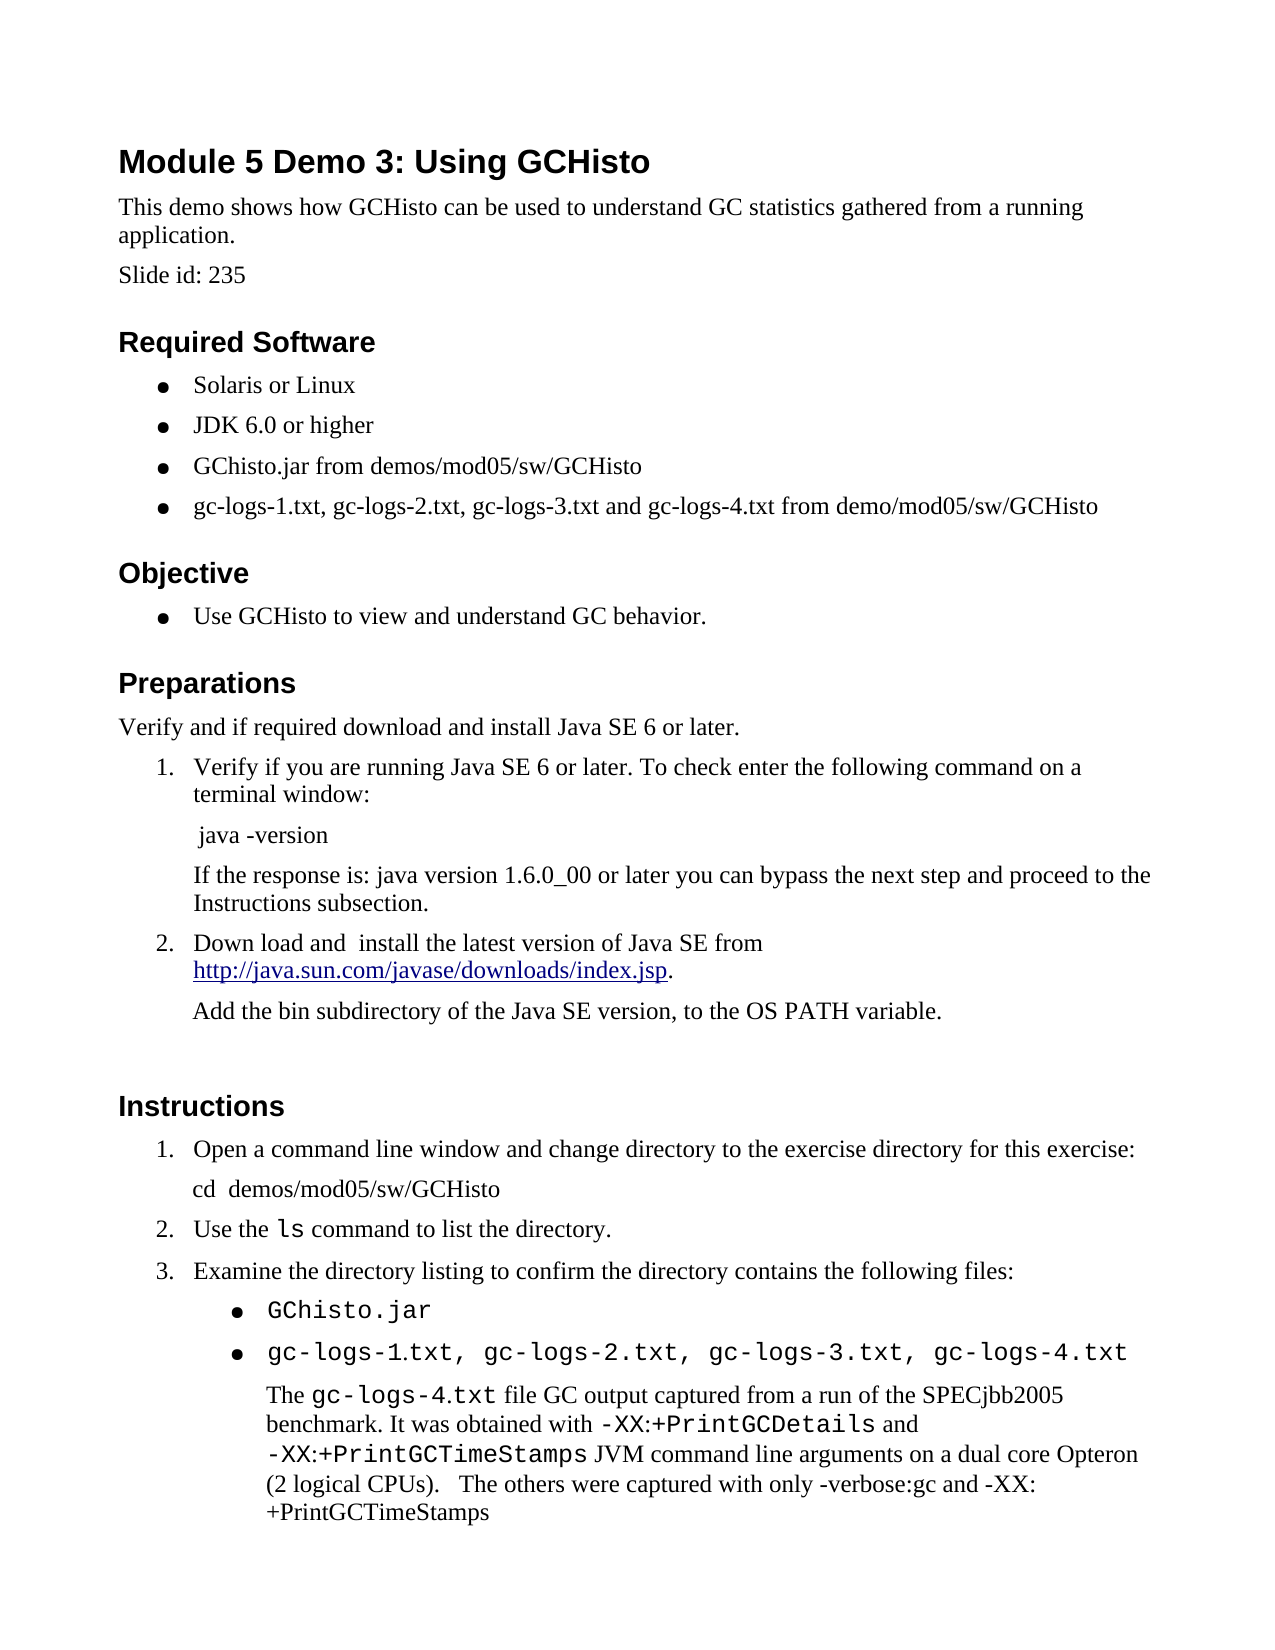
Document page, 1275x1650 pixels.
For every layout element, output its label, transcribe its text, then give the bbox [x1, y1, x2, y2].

subtitle Required Software [118, 326, 1157, 359]
list Use GCHisto to view and understand GC behavior. [156, 602, 1157, 630]
text java -version [192, 821, 1157, 848]
list Solaris or Linux [156, 371, 1157, 399]
list GChisto.jar [229, 1298, 1157, 1326]
text The gc-logs-4.txt file GC output captured from a run of the SPECjbb2005 benchmark. It was obtained with -XX:+PrintGCDetails and -XX:+PrintGCTimeStamps JVM command line arguments on a dual core Opteron (2 logical CPUs). The others were captured with only -verbose:gc and -XX:+PrintGCTimeStamps [266, 1381, 1157, 1526]
list JDK 6.0 or higher [156, 412, 1157, 439]
list Examine the directory listing to confirm the directory contains the following files: [156, 1257, 1157, 1285]
list GChisto.jar from demos/mod05/sw/GCHisto [156, 452, 1157, 479]
list gc-logs-1.txt, gc-logs-2.txt, gc-logs-3.txt, gc-logs-4.txt [229, 1338, 1157, 1368]
list Verify if you are running Java SE 6 or later. To check enter the following command on a terminal window: [156, 753, 1157, 808]
subtitle Objective [118, 557, 1157, 590]
text This demo shows how GCHisto can be used to understand GC statistics gathered from a running application. [118, 193, 1157, 248]
list Down load and install the latest version of Java SE from http://java.sun.com/javase/downloads/index.jsp. [156, 929, 1157, 984]
text Verify and if required download and install Java SE 6 or later. [118, 713, 1157, 740]
text cd demos/mod05/sw/GCHisto [192, 1175, 1157, 1203]
subtitle Preparations [118, 667, 1157, 700]
text Add the bin subdirectory of the Java SE version, to the OS PATH variable. [192, 997, 1157, 1024]
subtitle Module 5 Demo 3: Using GCHisto [118, 143, 1157, 181]
list If the response is: java version 1.6.0_00 or later you can bypass the next step and proceed to the Instructions subsection. [156, 861, 1157, 916]
subtitle Instructions [118, 1090, 1157, 1122]
list gc-logs-1.txt, gc-logs-2.txt, gc-logs-3.txt and gc-logs-4.txt from demo/mod05/sw/GCHisto [156, 492, 1157, 520]
list Open a command line window and change directory to the exercise directory for this exercise: [156, 1135, 1157, 1162]
text Slide id: 235 [118, 261, 1157, 289]
list Use the ls command to list the directory. [156, 1215, 1157, 1245]
